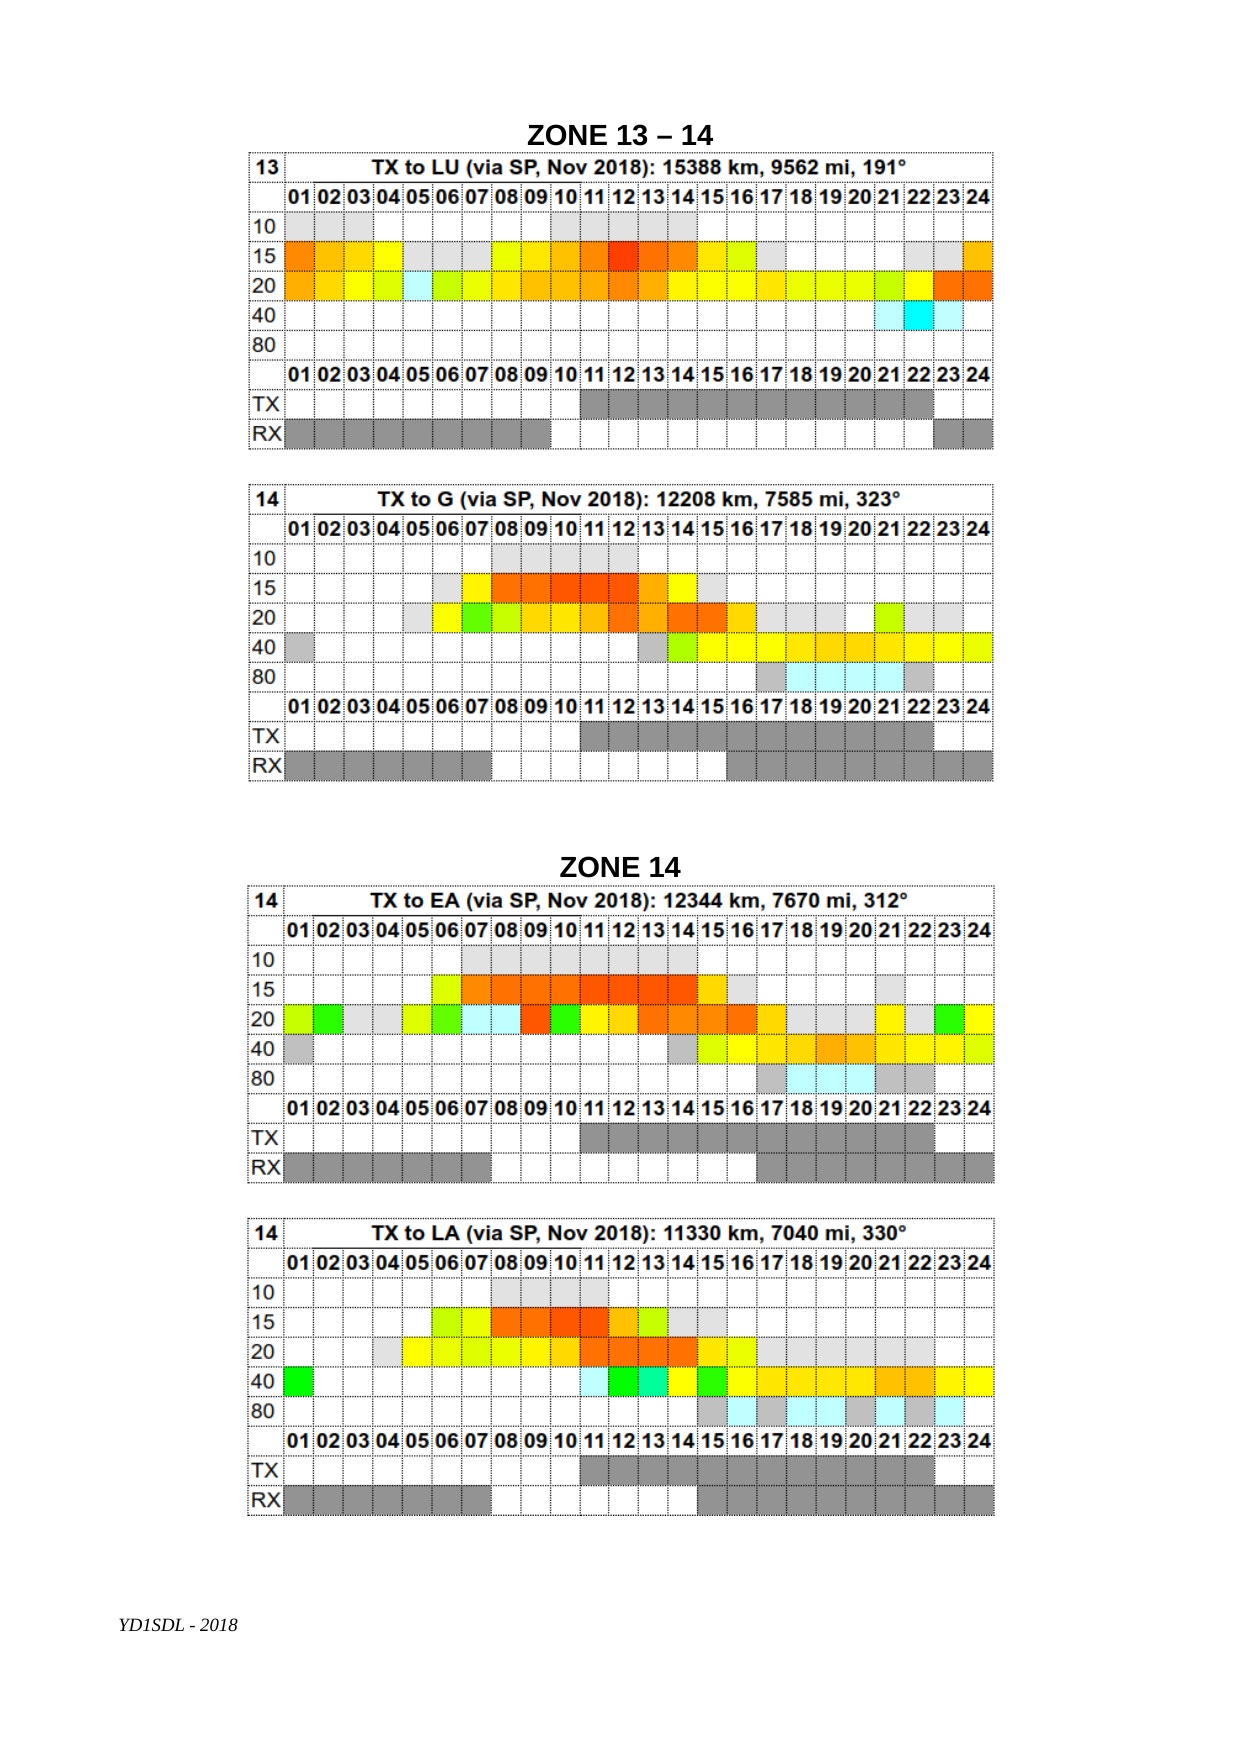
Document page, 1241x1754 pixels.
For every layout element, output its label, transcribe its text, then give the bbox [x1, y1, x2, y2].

text ZONE 14 [118, 850, 1122, 884]
text ZONE 13 – 14 [118, 118, 1122, 152]
picture [245, 883, 995, 1516]
picture [245, 151, 995, 784]
